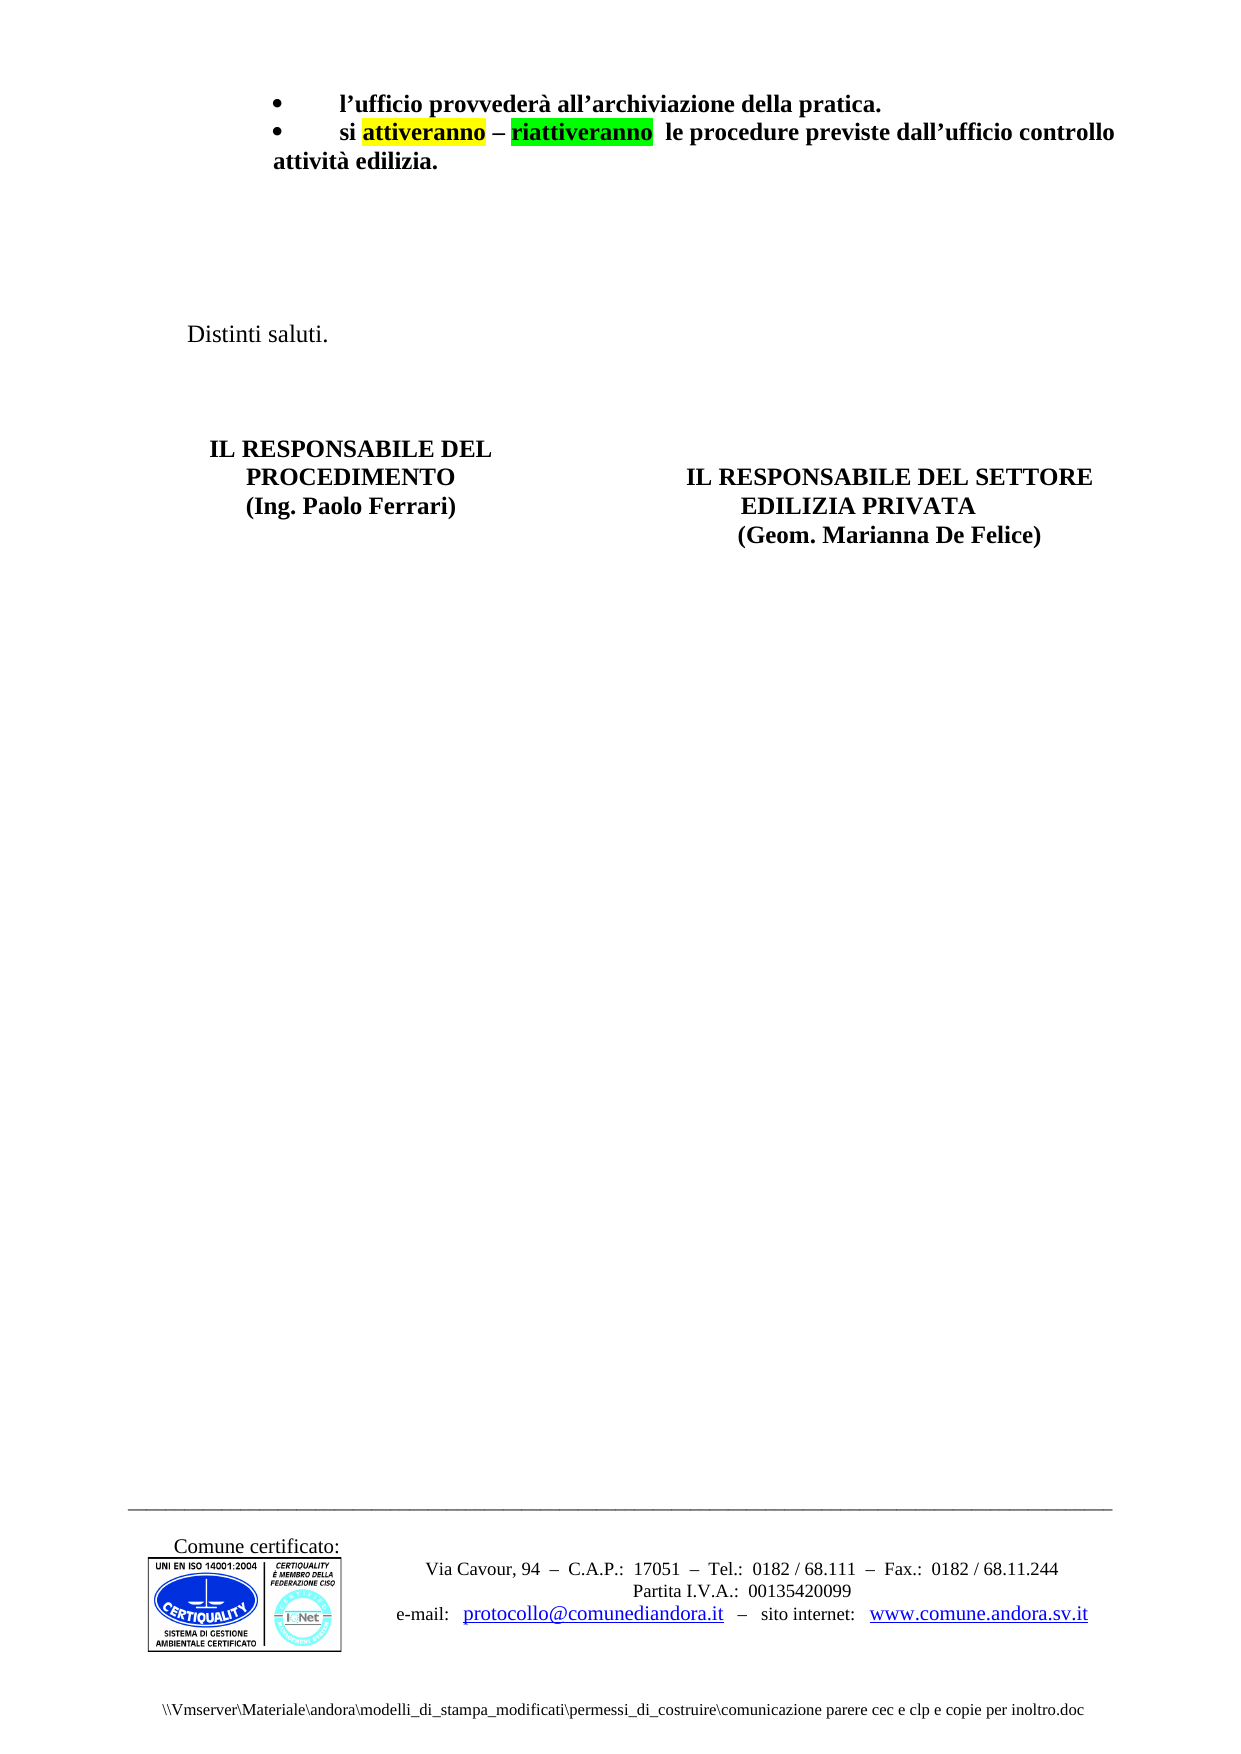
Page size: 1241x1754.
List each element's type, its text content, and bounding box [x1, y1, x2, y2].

text (Ing. Paolo Ferrari) [118, 491, 583, 520]
picture [147, 1557, 342, 1652]
list l’ufficio provvederà all’archiviazione della pratica. [273, 89, 1122, 117]
text IL RESPONSABILE DEL PROCEDIMENTO [118, 434, 583, 491]
text Distinti saluti. [118, 319, 1122, 347]
text IL RESPONSABILE DEL SETTORE EDILIZIA PRIVATA [657, 462, 1122, 520]
text (Geom. Marianna De Felice) [657, 520, 1122, 549]
list si attiveranno – riattiveranno le procedure previste dall’ufficio controllo attività edilizia. [273, 117, 1122, 175]
